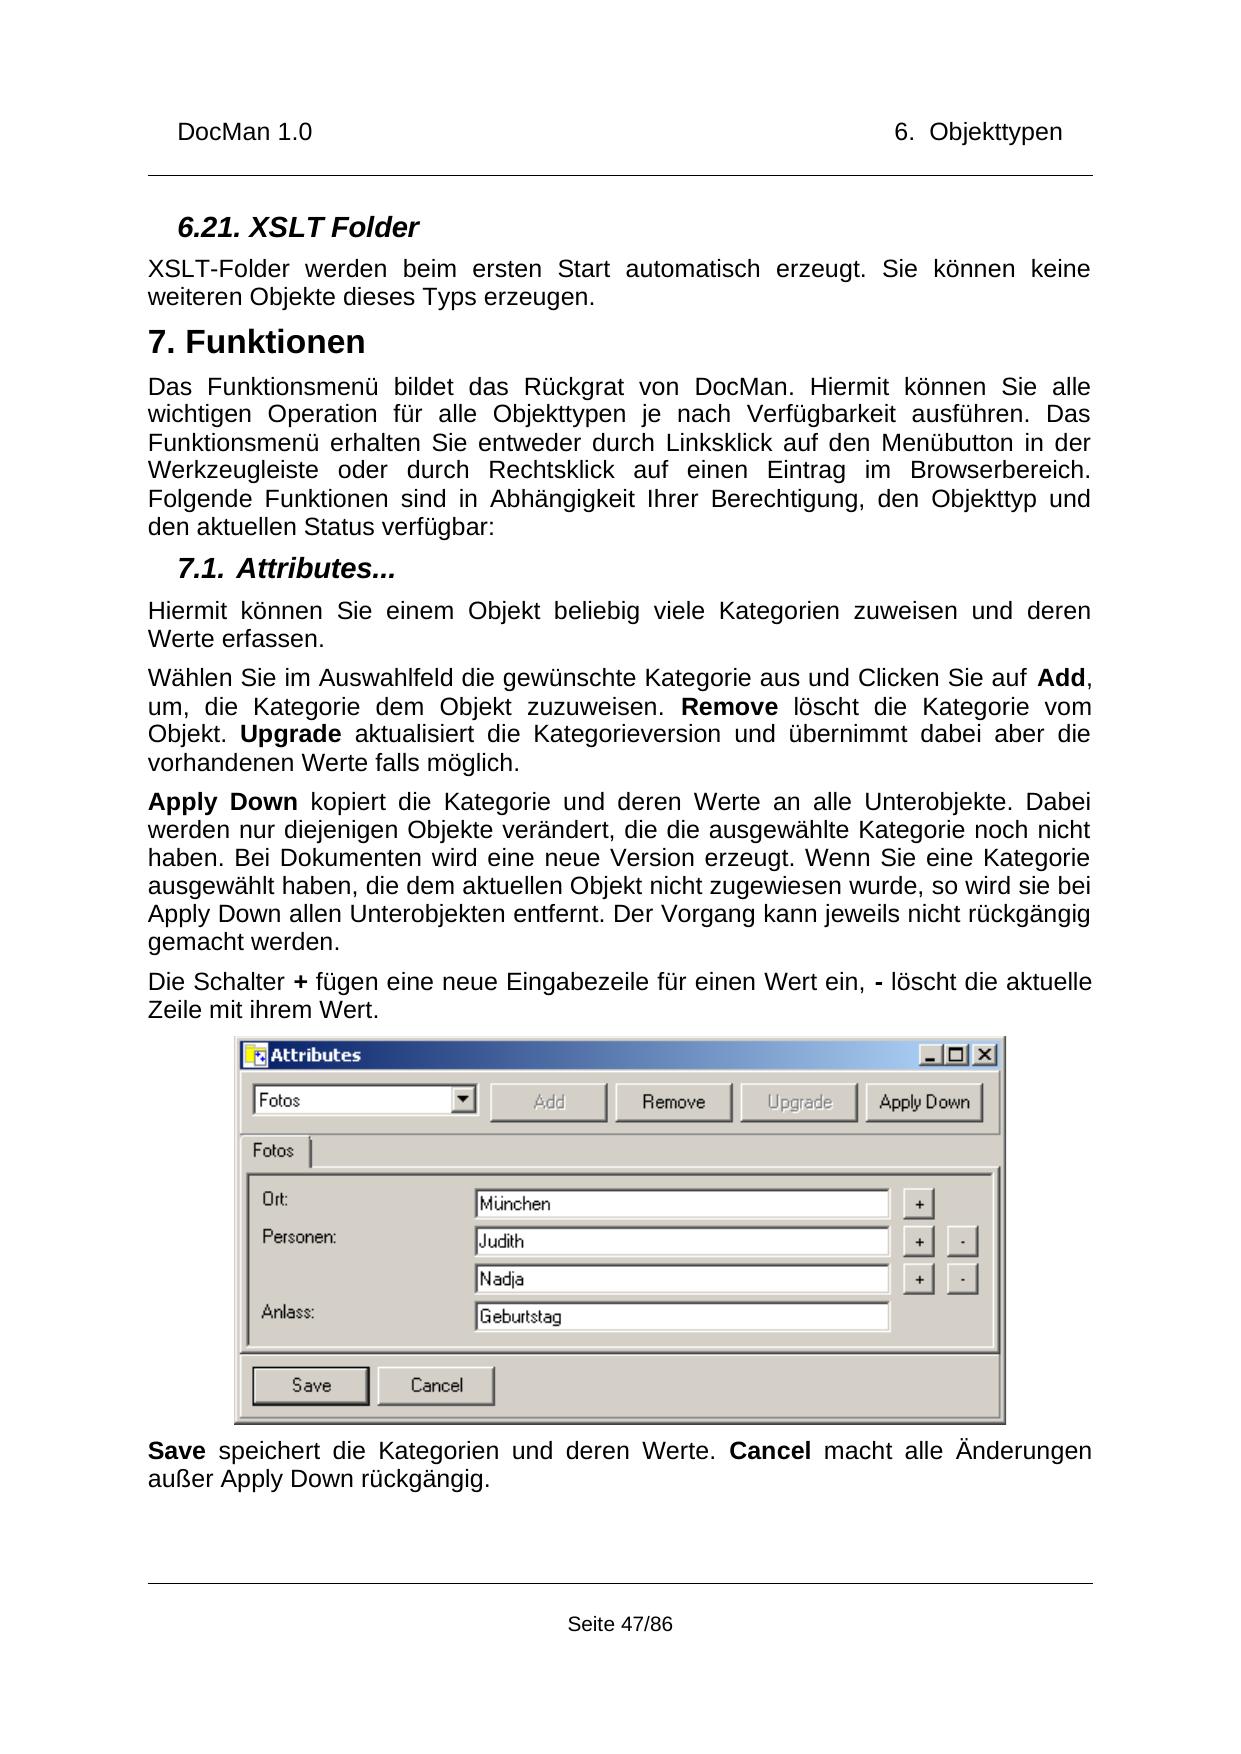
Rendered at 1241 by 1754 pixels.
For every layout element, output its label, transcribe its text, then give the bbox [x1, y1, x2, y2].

text Hiermit können Sie einem Objekt beliebig viele Kategorien zuweisen und deren Werte erfassen. [148, 597, 1093, 653]
subtitle XSLT Folder [177, 211, 1093, 243]
text Save speichert die Kategorien und deren Werte. Cancel macht alle Änderungen außer Apply Down rückgängig. [148, 1437, 1093, 1493]
text Apply Down kopiert die Kategorie und deren Werte an alle Unterobjekte. Dabei werden nur diejenigen Objekte verändert, die die ausgewählte Kategorie noch nicht haben. Bei Dokumenten wird eine neue Version erzeugt. Wenn Sie eine Kategorie ausgewählt haben, die dem aktuellen Objekt nicht zugewiesen wurde, so wird sie bei Apply Down allen Unterobjekten entfernt. Der Vorgang kann jeweils nicht rückgängig gemacht werden. [148, 788, 1093, 956]
text XSLT-Folder werden beim ersten Start automatisch erzeugt. Sie können keine weiteren Objekte dieses Typs erzeugen. [148, 255, 1093, 311]
text Die Schalter + fügen eine neue Eingabezeile für einen Wert ein, - löscht die aktuelle Zeile mit ihrem Wert. [148, 968, 1093, 1024]
picture [234, 1036, 1007, 1425]
subtitle Attributes... [177, 552, 1093, 585]
text Das Funktionsmenü bildet das Rückgrat von DocMan. Hiermit können Sie alle wichtigen Operation für alle Objekttypen je nach Verfügbarkeit ausführen. Das Funktionsmenü erhalten Sie entweder durch Linksklick auf den Menübutton in der Werkzeugleiste oder durch Rechtsklick auf einen Eintrag im Browserbereich. Folgende Funktionen sind in Abhängigkeit Ihrer Berechtigung, den Objekttyp und den aktuellen Status verfügbar: [148, 372, 1093, 541]
text Wählen Sie im Auswahlfeld die gewünschte Kategorie aus und Clicken Sie auf Add, um, die Kategorie dem Objekt zuzuweisen. Remove löscht die Kategorie vom Objekt. Upgrade aktualisiert die Kategorieversion und übernimmt dabei aber die vorhandenen Werte falls möglich. [148, 664, 1093, 776]
subtitle Funktionen [148, 323, 1093, 361]
